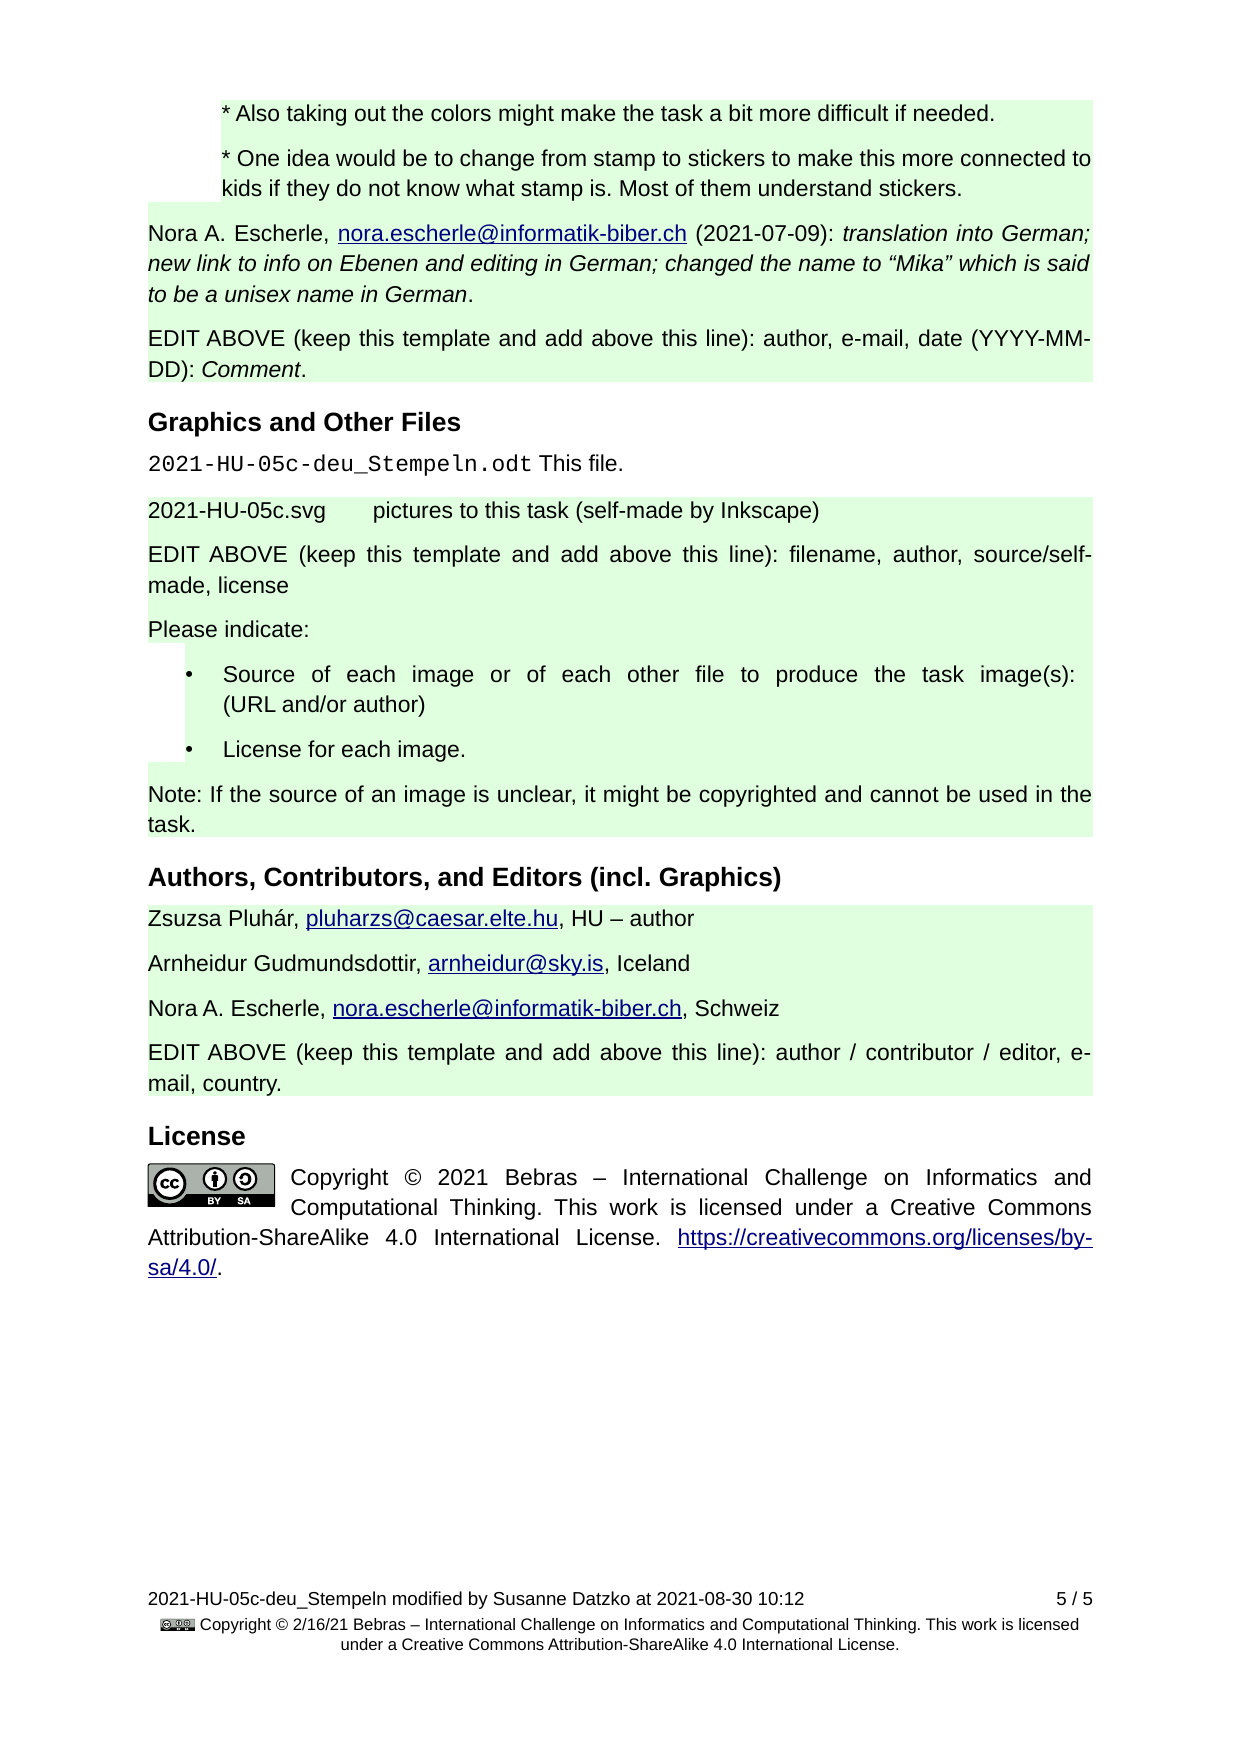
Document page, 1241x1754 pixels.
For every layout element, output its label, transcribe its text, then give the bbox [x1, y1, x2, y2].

text 2021-HU-05c.svg pictures to this task (self-made by Inkscape) [148, 497, 1093, 523]
text * Also taking out the colors might make the task a bit more difficult if needed. [221, 100, 1093, 127]
text EDIT ABOVE (keep this template and add above this line): author, e-mail, date (YYYY-MM-DD): Comment. [148, 325, 1093, 382]
text Nora A. Escherle, nora.escherle@informatik-biber.ch, Schweiz [148, 994, 1093, 1021]
text Copyright © 2021 Bebras – International Challenge on Informatics and Computational Thinking. This work is licensed under a Creative Commons Attribution-ShareAlike 4.0 International License. https://creativecommons.org/licenses/by-sa/4.0/. [148, 1163, 1093, 1280]
text Please indicate: [148, 616, 1093, 643]
text EDIT ABOVE (keep this template and add above this line): author / contributor / editor, e-mail, country. [148, 1039, 1093, 1096]
subtitle Graphics and Other Files [148, 407, 1093, 437]
subtitle Authors, Contributors, and Editors (incl. Graphics) [148, 862, 1093, 892]
list Source of each image or of each other file to produce the task image(s): (URL and/or author) [185, 661, 1093, 718]
text Nora A. Escherle, nora.escherle@informatik-biber.ch (2021-07-09): translation into German; new link to info on Ebenen and editing in German; changed the name to “Mika” which is said to be a unisex name in German. [148, 220, 1093, 307]
text Arnheidur Gudmundsdottir, arnheidur@sky.is, Iceland [148, 950, 1093, 976]
text Note: If the source of an image is unclear, it might be copyrighted and cannot be used in the task. [148, 781, 1093, 837]
subtitle License [148, 1121, 1093, 1151]
text EDIT ABOVE (keep this template and add above this line): filename, author, source/self-made, license [148, 541, 1093, 598]
text * One idea would be to change from stamp to stickers to make this more connected to kids if they do not know what stamp is. Most of them understand stickers. [221, 145, 1093, 202]
text Zsuzsa Pluhár, pluharzs@caesar.elte.hu, HU – author [148, 905, 1093, 931]
list License for each image. [185, 736, 1093, 762]
text 2021-HU-05c-deu_Stempeln.odt This file. [148, 449, 1093, 478]
